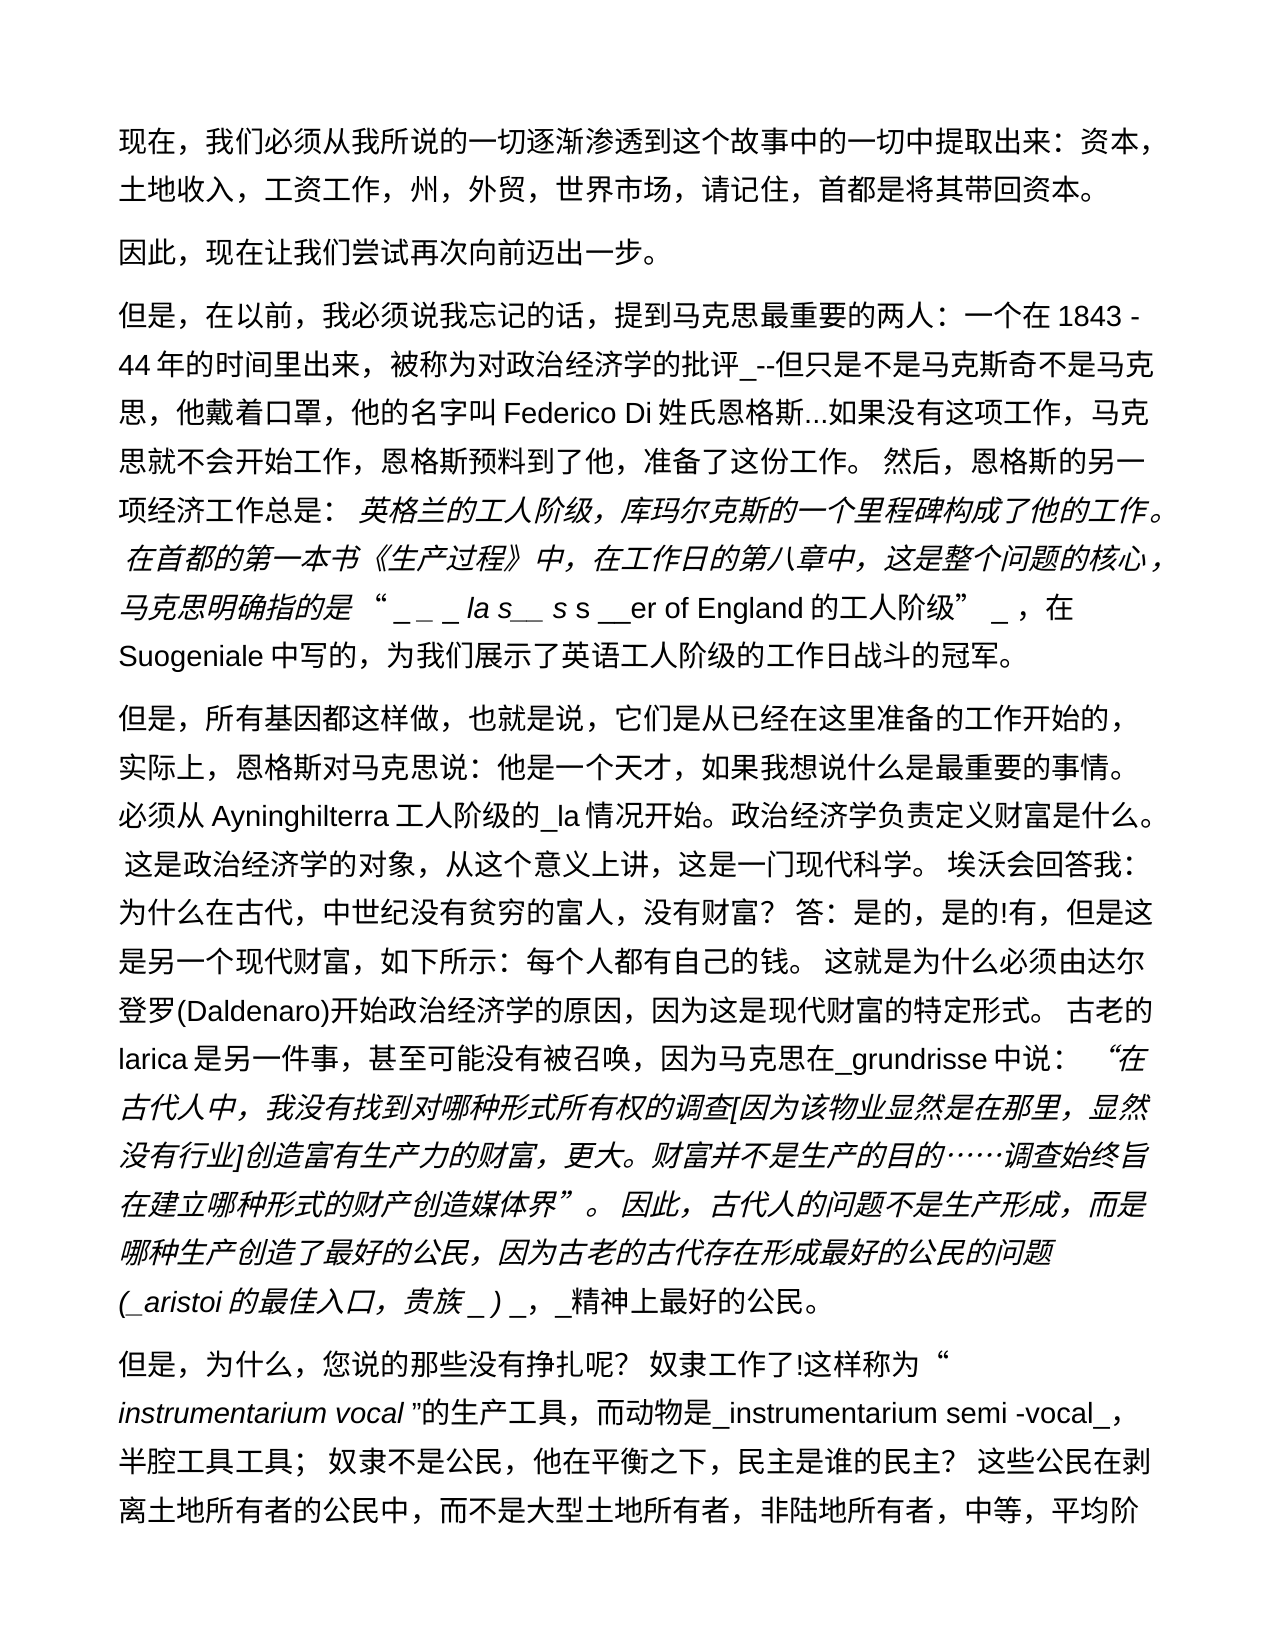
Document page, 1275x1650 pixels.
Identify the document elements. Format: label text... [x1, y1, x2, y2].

text 因此，现在让我们尝试再次向前迈出一步。 [118, 230, 1157, 272]
text 但是，在以前，我必须说我忘记的话，提到马克思最重要的两人：一个在1843 - 44年的时间里出来，被称为对政治经济学的批评_--但只是不是马克斯奇不是马克思，他戴着口罩，他的名字叫Federico Di姓氏恩格斯...如果没有这项工作，马克思就不会开始工作，恩格斯预料到了他，准备了这份工作。 然后，恩格斯的另一项经济工作总是： 英格兰的工人阶级，库玛尔克斯的一个里程碑构成了他的工作。 在首都的第一本书《生产过程》中，在工作日的第八章中，这是整个问题的核心，马克思明确指的是 “ _ _ _ la s__ s s __er of England的工人阶级” _ ，在Suogeniale中写的，为我们展示了英语工人阶级的工作日战斗的冠军。 [118, 293, 1157, 675]
text 但是，所有基因都这样做，也就是说，它们是从已经在这里准备的工作开始的，实际上，恩格斯对马克思说：他是一个天才，如果我想说什么是最重要的事情。必须从Ayninghilterra工人阶级的_la情况开始。政治经济学负责定义财富是什么。 这是政治经济学的对象，从这个意义上讲，这是一门现代科学。 埃沃会回答我：为什么在古代，中世纪没有贫穷的富人，没有财富？ 答：是的，是的!有，但是这是另一个现代财富，如下所示：每个人都有自己的钱。 这就是为什么必须由达尔登罗(Daldenaro)开始政治经济学的原因，因为这是现代财富的特定形式。 古老的larica是另一件事，甚至可能没有被召唤，因为马克思在_grundrisse中说： “在古代人中，我没有找到对哪种形式所有权的调查[因为该物业显然是在那里，显然没有行业]创造富有生产力的财富，更大。财富并不是生产的目的……调查始终旨在建立哪种形式的财产创造媒体界”。 因此，古代人的问题不是生产形成，而是哪种生产创造了最好的公民，因为古老的古代存在形成最好的公民的问题(_aristoi的最佳入口，贵族 _ ) _，_精神上最好的公民。 [118, 696, 1157, 1321]
text 但是，为什么，您说的那些没有挣扎呢？ 奴隶工作了!这样称为“ instrumentarium v​​ocal ”的生产工具，而动物是_instrumentarium semi -vocal_，半腔工具工具； 奴隶不是公民，他在平衡之下，民主是谁的民主？ 这些公民在剥离土地所有者的公民中，而不是大型土地所有者，非陆地所有者，中等，平均阶级。 他是一位伟大的理论家，诗人，州长，古代 - 被称为孤独者 - 他已经在这些普通公民中平均分配了土地，他们也可以将自己的土地财产归因于自己由他自己手持的土地财产，并使军队看到了基地为了保护自己脱离自己的公民，这是古老的民主国家，即这些专有人的民主国家，实际上，孤独的石头却抛出了标志着各种普遍性的震惊的石头。 因此，您会看到这里的财富不是问题，伊利布克里亚是最好的公民，也就是说，财富不是生产的目的，而是生产的目的是形成最好的公民。马克思继续说：“因此，根据哪个人的民族，宗教，政治决心是生产的目的，对世界的古老观念似乎对蒙多莫德诺(Mondomoderno)来说似乎很高，在这种情况下，生产将自己作为人类和人类的目的表现出来生产目的的财富”。 [118, 1341, 1157, 1529]
text 现在，我们必须从我所说的一切逐渐渗透到这个故事中的一切中提取出来：资本，土地收入，工资工作，州，外贸，世界市场，请记住，首都是将其带回资本。 [118, 118, 1157, 209]
